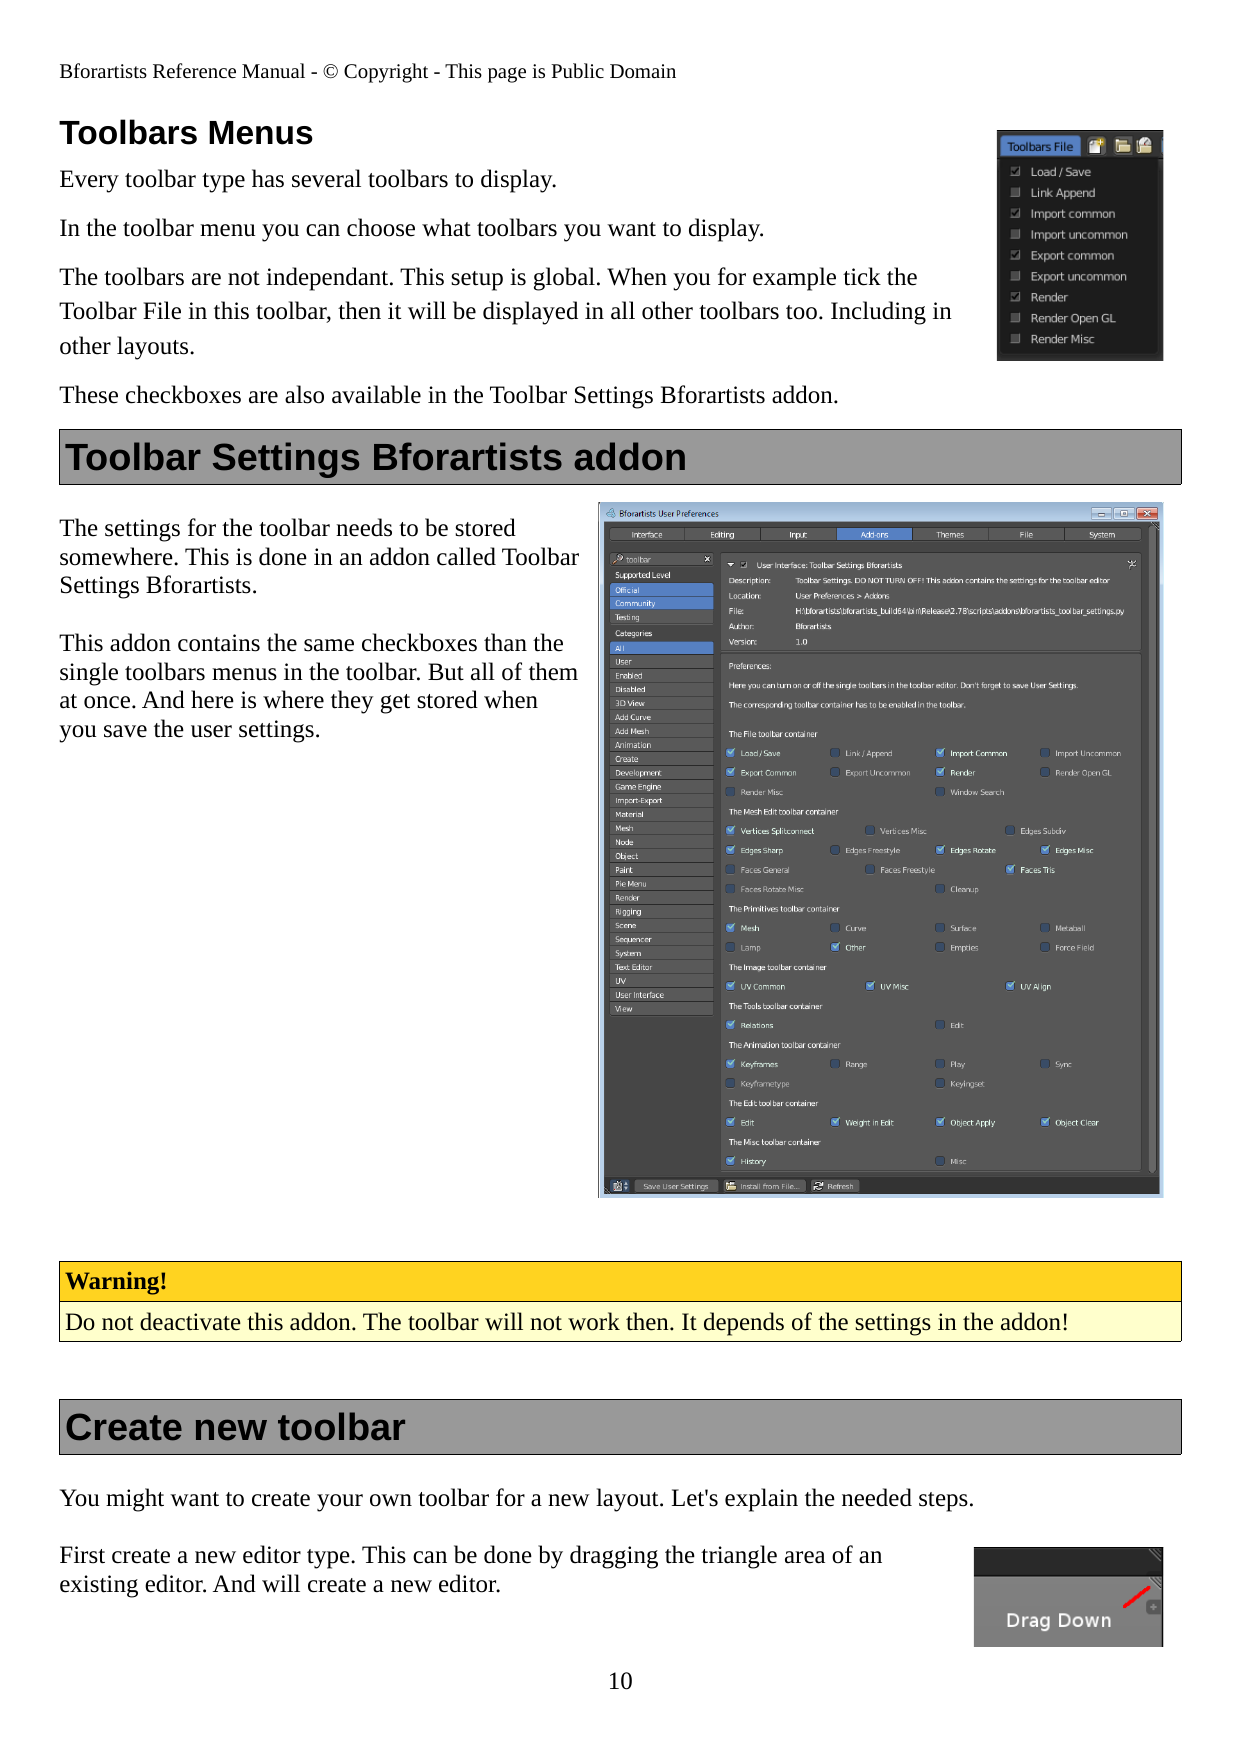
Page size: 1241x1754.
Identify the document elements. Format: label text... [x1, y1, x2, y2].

text Every toolbar type has several toolbars to display. [59, 164, 996, 192]
picture [598, 502, 1164, 1198]
table_header Toolbar Settings Bforartists addon [60, 430, 1181, 484]
table_cell Do not deactivate this addon. The toolbar will not work then. It depends of the settings in the addon! [60, 1302, 1181, 1341]
text These checkboxes are also available in the Toolbar Settings Bforartists addon. [59, 380, 1181, 409]
text In the toolbar menu you can choose what toolbars you want to display. [59, 213, 996, 242]
picture [973, 1547, 1164, 1647]
text First create a new editor type. This can be done by dragging the triangle area of an existing editor. And will create a new editor. [59, 1540, 1181, 1598]
text The settings for the toolbar needs to be stored somewhere. This is done in an addon called Toolbar Settings Bforartists. [59, 513, 598, 599]
text This addon contains the same checkboxes than the single toolbars menus in the toolbar. But all of them at once. And here is where they get stored when you save the user settings. [59, 628, 598, 743]
subtitle Toolbars Menus [59, 113, 1181, 151]
text You might want to create your own toolbar for a new layout. Let's explain the needed steps. [59, 1483, 1181, 1512]
picture [996, 130, 1164, 361]
table_header Warning! [60, 1262, 1181, 1301]
text The toolbars are not independant. This setup is global. When you for example tick the Toolbar File in this toolbar, then it will be displayed in all other toolbars too. Including in other layouts. [59, 262, 996, 359]
table_header Create new toolbar [60, 1400, 1181, 1454]
